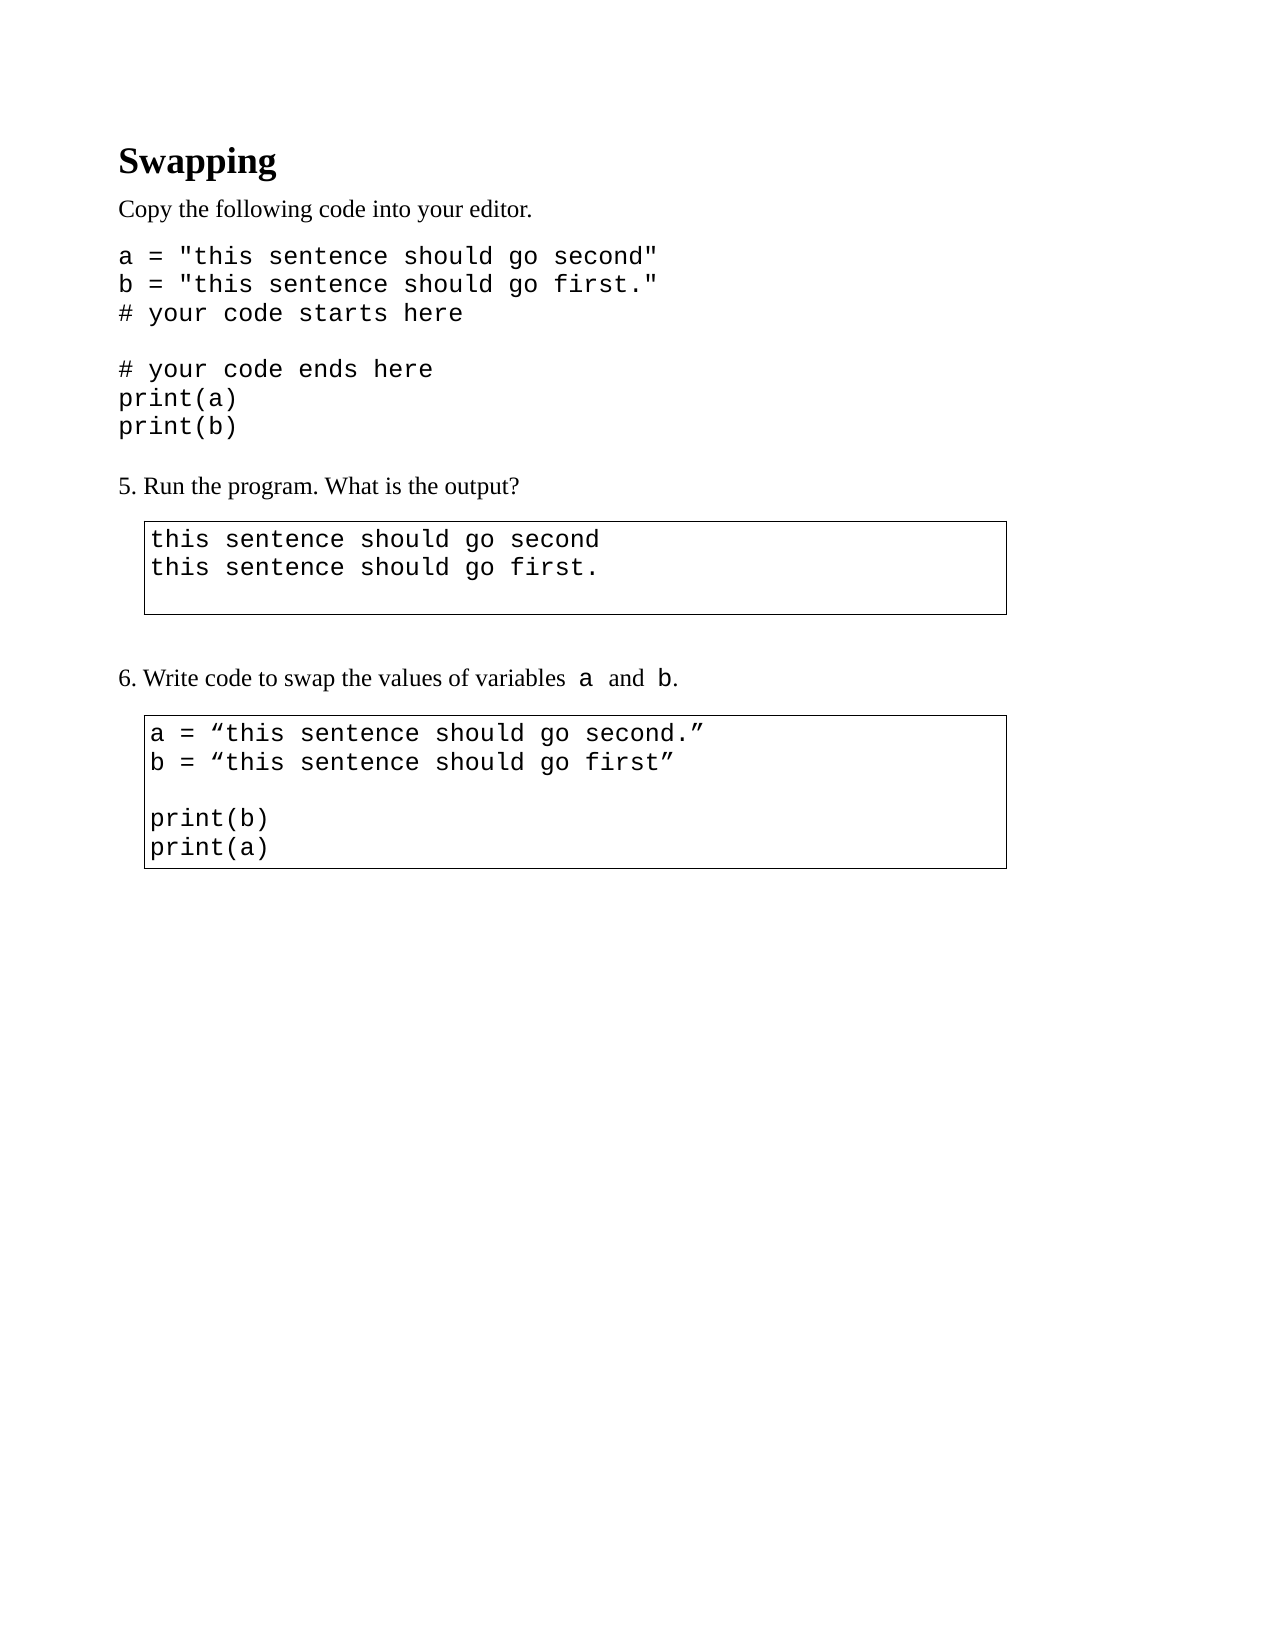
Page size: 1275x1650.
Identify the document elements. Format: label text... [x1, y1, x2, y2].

text 5. Run the program. What is the output? [118, 471, 1157, 500]
text print(a) [118, 385, 1157, 414]
text # your code ends here [118, 357, 1157, 385]
subtitle Swapping [118, 139, 1157, 182]
text 6. Write code to swap the values of variables a and b. [118, 663, 1157, 694]
text # your code starts here [118, 300, 1157, 329]
table_header a = “this sentence should go second.” b = “this sentence should go first” print(b) print(a) [145, 716, 1006, 868]
table_header this sentence should go second this sentence should go first. [145, 522, 1006, 614]
text print(b) [118, 414, 1157, 442]
text b = "this sentence should go first." [118, 272, 1157, 300]
text a = "this sentence should go second" [118, 244, 1157, 272]
text Copy the following code into your editor. [118, 194, 1157, 223]
